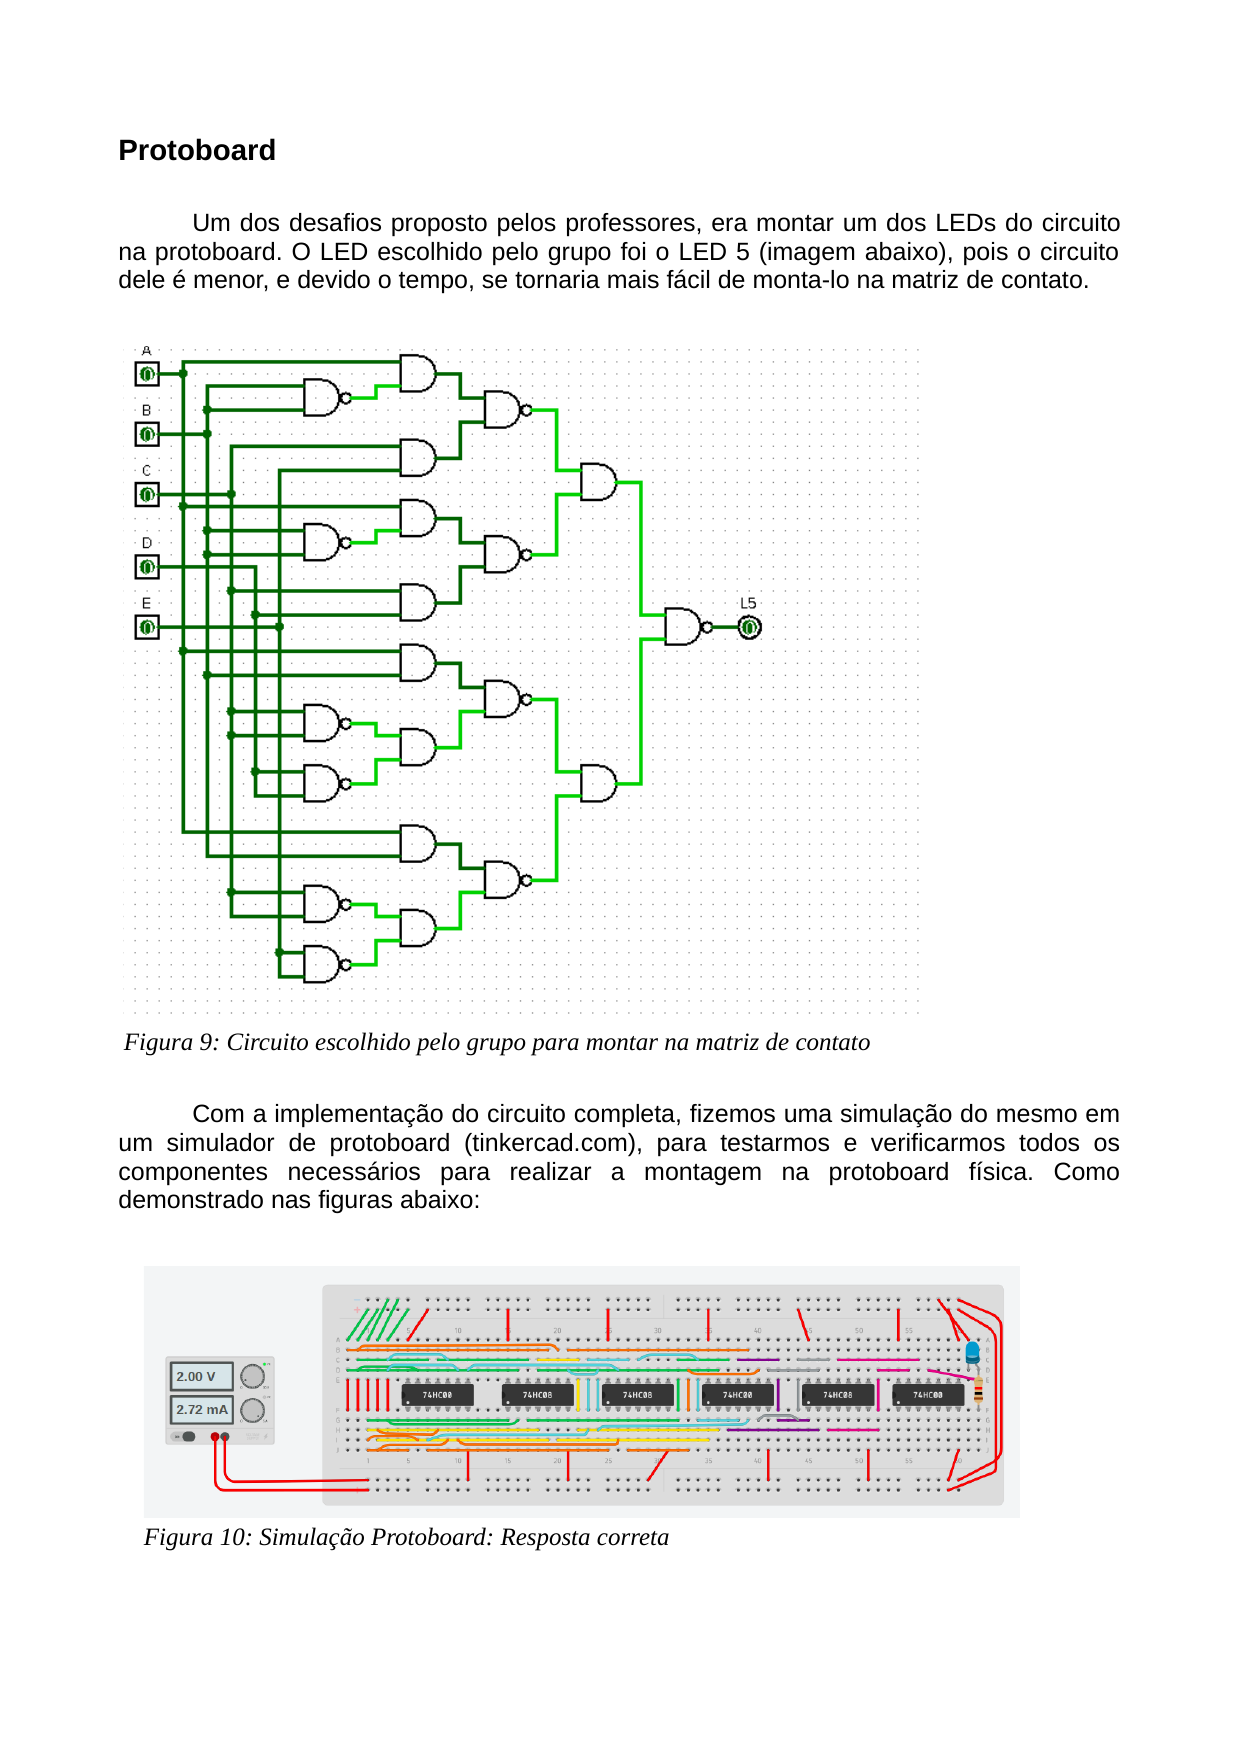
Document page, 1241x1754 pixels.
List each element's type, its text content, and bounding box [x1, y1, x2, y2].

picture [143, 1266, 1020, 1518]
picture [123, 346, 922, 1022]
subtitle Protoboard [118, 133, 1122, 166]
text Figura 10: Simulação Protoboard: Resposta correta [144, 1518, 1020, 1551]
text Figura 9: Circuito escolhido pelo grupo para montar na matriz de contato [124, 1022, 922, 1055]
text Um dos desafios proposto pelos professores, era montar um dos LEDs do circuito na protoboard. O LED escolhido pelo grupo foi o LED 5 (imagem abaixo), pois o circuito dele é menor, e devido o tempo, se tornaria mais fácil de monta-lo na matriz de contato. [118, 208, 1122, 294]
text Com a implementação do circuito completa, fizemos uma simulação do mesmo em um simulador de protoboard (tinkercad.com), para testarmos e verificarmos todos os componentes necessários para realizar a montagem na protoboard física. Como demonstrado nas figuras abaixo: [118, 1099, 1122, 1214]
